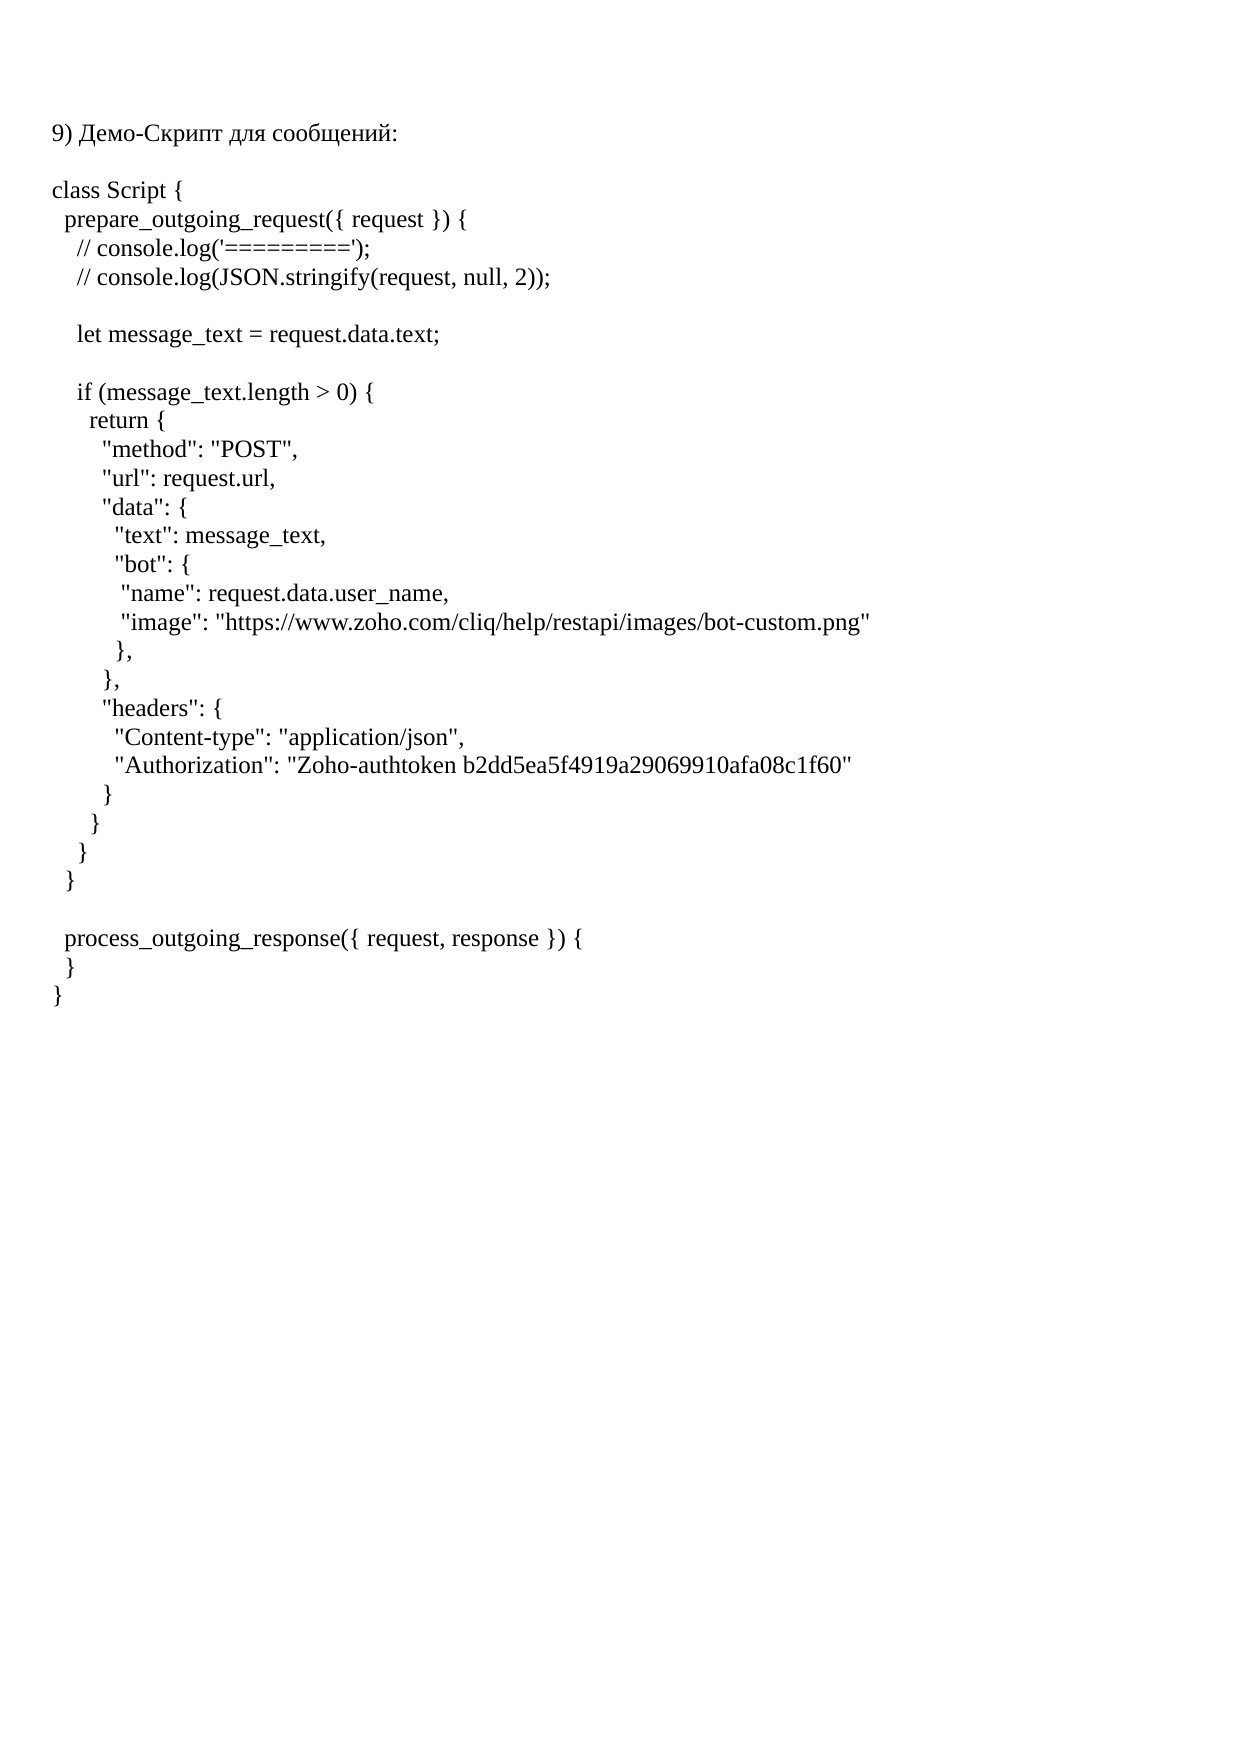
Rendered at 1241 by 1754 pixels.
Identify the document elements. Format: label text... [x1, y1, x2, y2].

text }, [52, 636, 1177, 664]
text process_outgoing_response({ request, response }) { [52, 923, 1177, 952]
text } [52, 779, 1177, 808]
text "method": "POST", [52, 434, 1177, 463]
text "headers": { [52, 693, 1177, 722]
text } [52, 866, 1177, 894]
text // console.log('========='); [52, 233, 1177, 262]
text "Authorization": "Zoho-authtoken b2dd5ea5f4919a29069910afa08c1f60" [52, 751, 1177, 779]
text prepare_outgoing_request({ request }) { [52, 204, 1177, 233]
text "text": message_text, [52, 521, 1177, 549]
text }, [52, 664, 1177, 693]
text return { [52, 406, 1177, 434]
text "Content-type": "application/json", [52, 722, 1177, 751]
text } [52, 952, 1177, 981]
text let message_text = request.data.text; [52, 319, 1177, 348]
text "url": request.url, [52, 463, 1177, 492]
text "name": request.data.user_name, [52, 578, 1177, 607]
text "data": { [52, 492, 1177, 521]
text if (message_text.length > 0) { [52, 377, 1177, 406]
text } [52, 981, 1177, 1067]
text 9) Демо-Скрипт для сообщений: [52, 118, 1177, 147]
text } [52, 808, 1177, 837]
text } [52, 837, 1177, 866]
text class Script { [52, 176, 1177, 204]
text "bot": { [52, 549, 1177, 578]
text "image": "https://www.zoho.com/cliq/help/restapi/images/bot-custom.png" [52, 607, 1177, 636]
text // console.log(JSON.stringify(request, null, 2)); [52, 262, 1177, 291]
